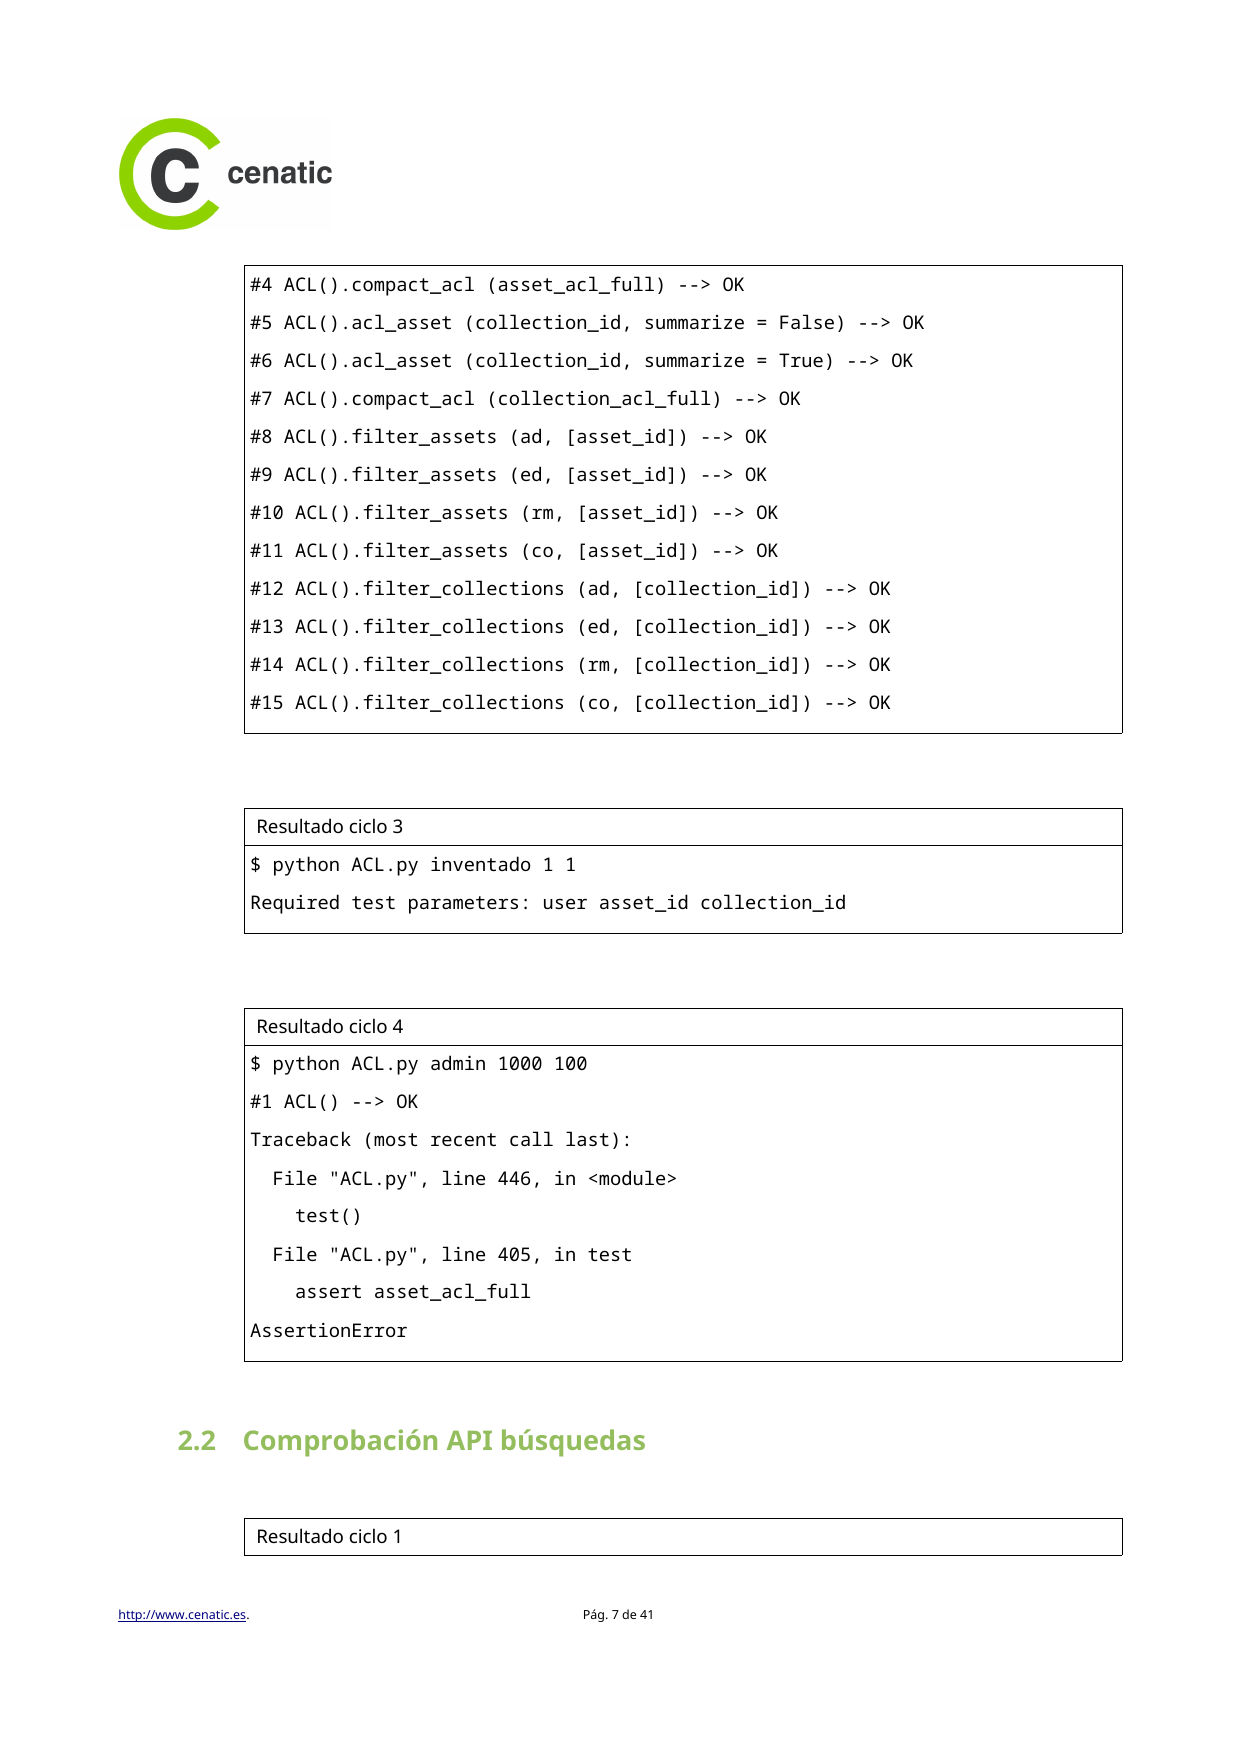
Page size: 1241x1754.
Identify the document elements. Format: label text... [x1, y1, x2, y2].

subtitle Comprobación API búsquedas [118, 1421, 1122, 1458]
table_cell $ python ACL.py inventado 1 1 Required test parameters: user asset_id collection_id [245, 846, 1122, 933]
picture [119, 118, 332, 230]
table_cell $ python ACL.py admin 1000 100 #1 ACL() --> OK Traceback (most recent call last): File "ACL.py", line 446, in <module> test() File "ACL.py", line 405, in test assert asset_acl_full AssertionError [245, 1046, 1122, 1361]
table_header Resultado ciclo 4 [245, 1009, 1122, 1045]
table_cell #4 ACL().compact_acl (asset_acl_full) --> OK #5 ACL().acl_asset (collection_id, summarize = False) --> OK #6 ACL().acl_asset (collection_id, summarize = True) --> OK #7 ACL().compact_acl (collection_acl_full) --> OK #8 ACL().filter_assets (ad, [asset_id]) --> OK #9 ACL().filter_assets (ed, [asset_id]) --> OK #10 ACL().filter_assets (rm, [asset_id]) --> OK #11 ACL().filter_assets (co, [asset_id]) --> OK #12 ACL().filter_collections (ad, [collection_id]) --> OK #13 ACL().filter_collections (ed, [collection_id]) --> OK #14 ACL().filter_collections (rm, [collection_id]) --> OK #15 ACL().filter_collections (co, [collection_id]) --> OK [245, 266, 1122, 733]
table_header Resultado ciclo 1 [245, 1519, 1122, 1554]
table_header Resultado ciclo 3 [245, 809, 1122, 845]
